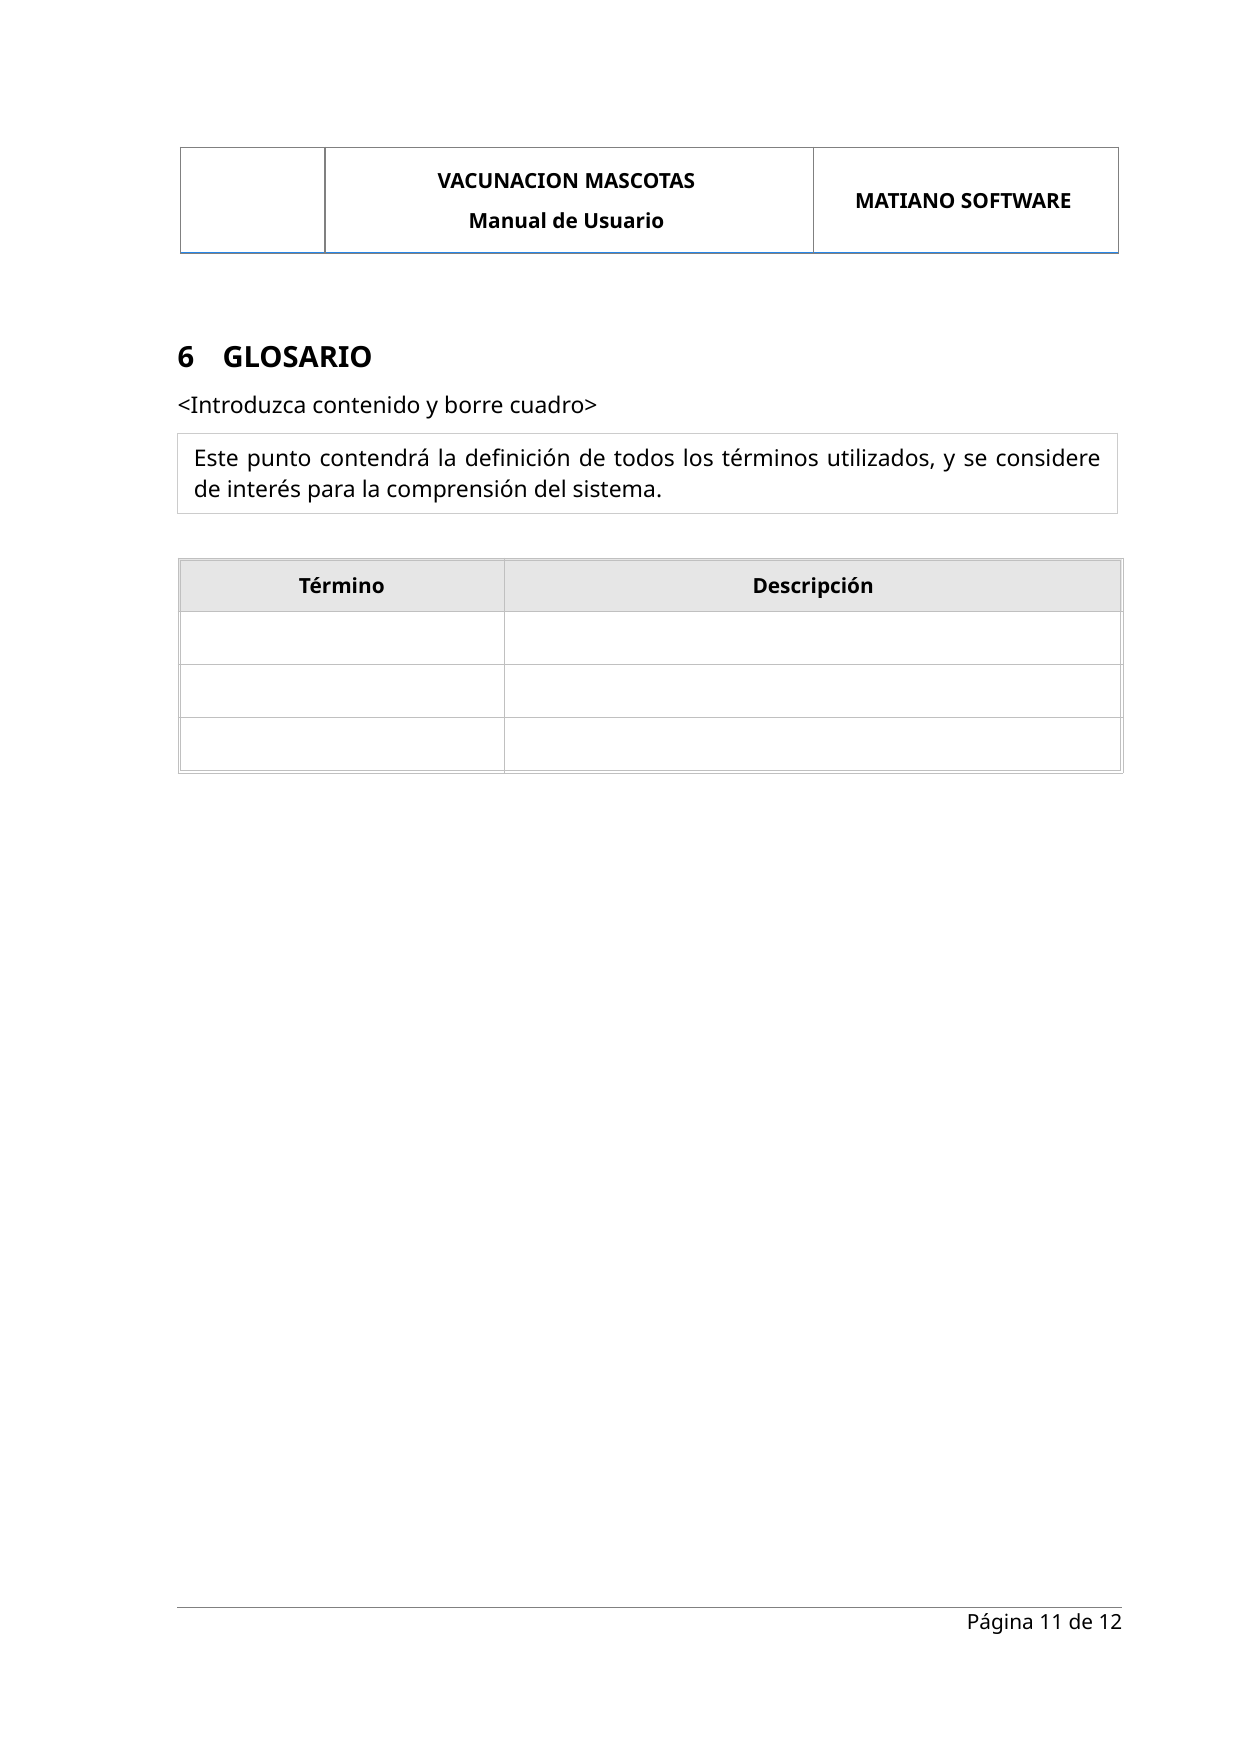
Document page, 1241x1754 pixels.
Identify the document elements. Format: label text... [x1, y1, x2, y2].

table_header Descripción [505, 561, 1120, 611]
table_cell [505, 665, 1120, 717]
text <Introduzca contenido y borre cuadro> [177, 389, 1122, 420]
table_header Término [181, 561, 504, 611]
table_cell [181, 718, 504, 770]
table_cell [181, 612, 504, 664]
table_cell [505, 718, 1120, 770]
subtitle GLOSARIO [177, 336, 1122, 376]
table_cell [505, 612, 1120, 664]
table_cell [181, 665, 504, 717]
text Este punto contendrá la definición de todos los términos utilizados, y se considere de interés para la comprensión del sistema. [194, 441, 1101, 504]
